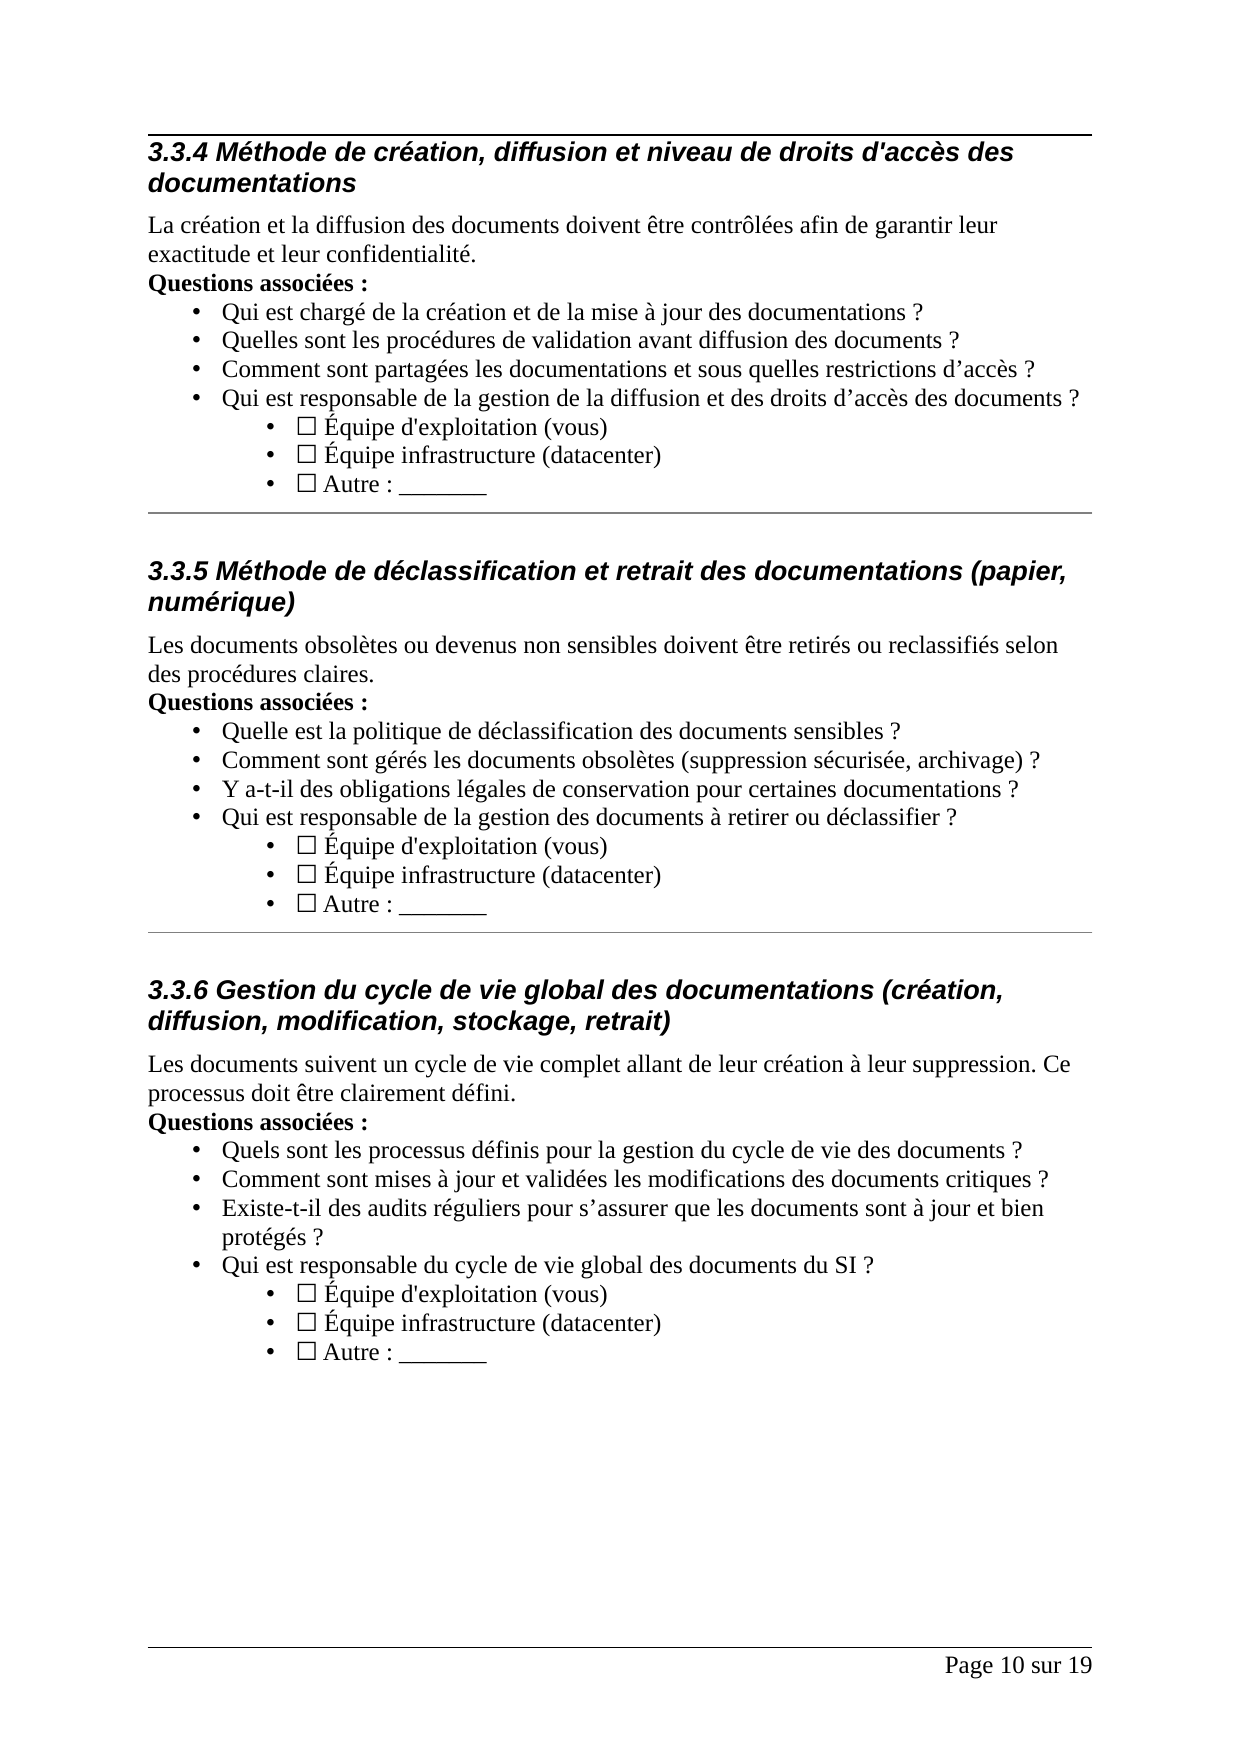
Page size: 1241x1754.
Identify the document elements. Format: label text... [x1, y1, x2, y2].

list ☐ Autre : _______ [266, 1337, 1092, 1365]
subtitle 3.3.6 Gestion du cycle de vie global des documentations (création, diffusion, modification, stockage, retrait) [148, 974, 1092, 1037]
list Qui est responsable du cycle de vie global des documents du SI ? [192, 1250, 1092, 1279]
text Questions associées : [148, 687, 1092, 716]
list ☐ Équipe d'exploitation (vous) [266, 412, 1092, 441]
list ☐ Équipe d'exploitation (vous) [266, 831, 1092, 860]
list ☐ Autre : _______ [266, 469, 1092, 498]
list Qui est chargé de la création et de la mise à jour des documentations ? [192, 297, 1092, 326]
list Quelle est la politique de déclassification des documents sensibles ? [192, 716, 1092, 745]
text La création et la diffusion des documents doivent être contrôlées afin de garantir leur exactitude et leur confidentialité. [148, 211, 1092, 268]
list Comment sont partagées les documentations et sous quelles restrictions d’accès ? [192, 354, 1092, 383]
list Quels sont les processus définis pour la gestion du cycle de vie des documents ? [192, 1135, 1092, 1164]
list ☐ Autre : _______ [266, 889, 1092, 917]
list ☐ Équipe infrastructure (datacenter) [266, 860, 1092, 889]
list ☐ Équipe infrastructure (datacenter) [266, 1308, 1092, 1337]
list Qui est responsable de la gestion de la diffusion et des droits d’accès des documents ? [192, 383, 1092, 412]
text Les documents suivent un cycle de vie complet allant de leur création à leur suppression. Ce processus doit être clairement défini. [148, 1049, 1092, 1107]
list Comment sont gérés les documents obsolètes (suppression sécurisée, archivage) ? [192, 745, 1092, 774]
text Les documents obsolètes ou devenus non sensibles doivent être retirés ou reclassifiés selon des procédures claires. [148, 630, 1092, 687]
list ☐ Équipe infrastructure (datacenter) [266, 441, 1092, 469]
list Qui est responsable de la gestion des documents à retirer ou déclassifier ? [192, 802, 1092, 831]
list Existe-t-il des audits réguliers pour s’assurer que les documents sont à jour et bien protégés ? [192, 1193, 1092, 1250]
list Quelles sont les procédures de validation avant diffusion des documents ? [192, 326, 1092, 354]
list ☐ Équipe d'exploitation (vous) [266, 1279, 1092, 1308]
subtitle 3.3.5 Méthode de déclassification et retrait des documentations (papier, numérique) [148, 555, 1092, 617]
subtitle 3.3.4 Méthode de création, diffusion et niveau de droits d'accès des documentations [148, 136, 1092, 198]
list Y a-t-il des obligations légales de conservation pour certaines documentations ? [192, 774, 1092, 802]
text Questions associées : [148, 268, 1092, 297]
list Comment sont mises à jour et validées les modifications des documents critiques ? [192, 1164, 1092, 1193]
text Questions associées : [148, 1107, 1092, 1135]
